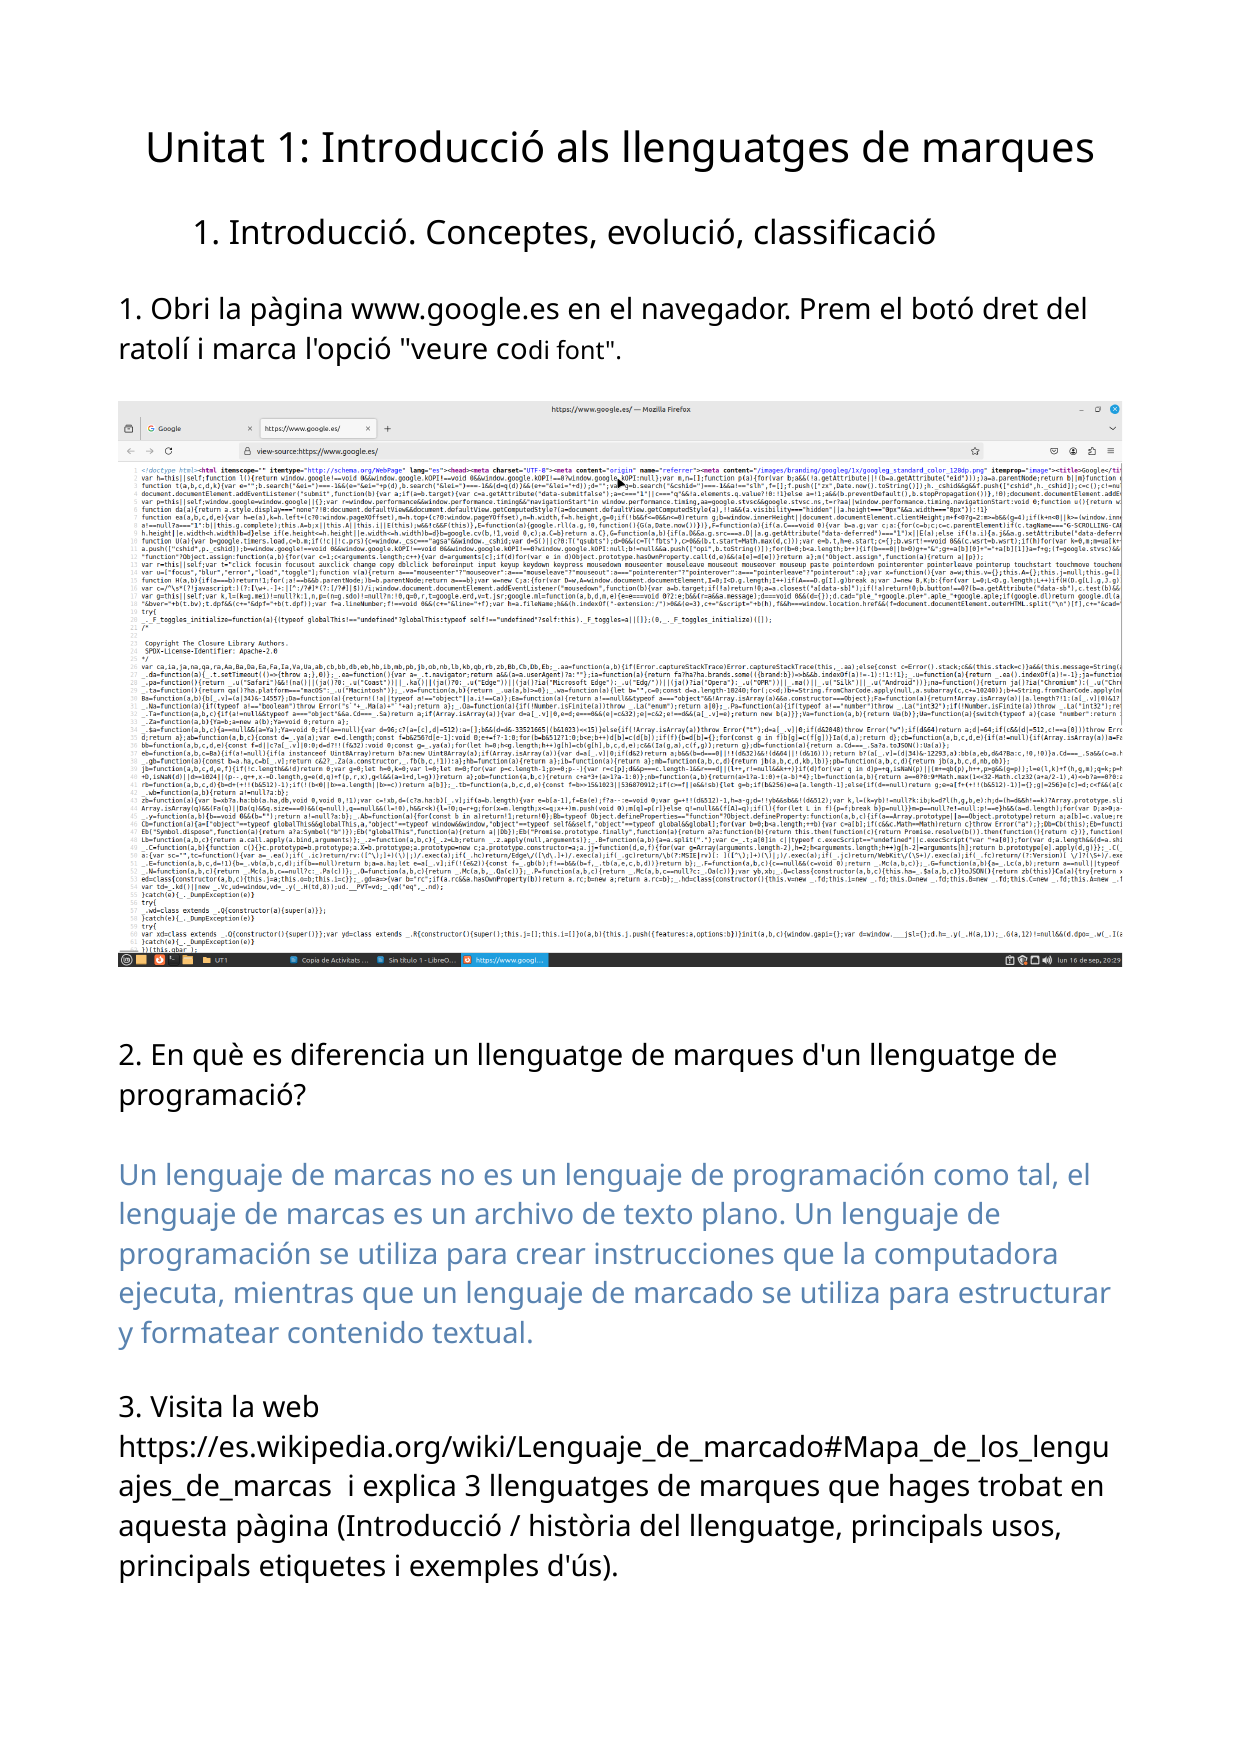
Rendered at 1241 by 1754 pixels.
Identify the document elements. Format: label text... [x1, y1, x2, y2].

text Unitat 1: Introducció als llenguatges de marques [118, 118, 1122, 175]
text 2. En què es diferencia un llenguatge de marques d'un llenguatge de programació? [118, 1035, 1122, 1114]
text 3. Visita la web https://es.wikipedia.org/wiki/Lenguaje_de_marcado#Mapa_de_los_lenguajes_de_marcas i explica 3 llenguatges de marques que hages trobat en aquesta pàgina (Introducció / història del llenguatge, principals usos, principals etiquetes i exemples d'ús). [118, 1386, 1122, 1585]
text 1. Introducció. Conceptes, evolució, classificació [118, 209, 1122, 254]
text 1. Obri la pàgina www.google.es en el navegador. Prem el botó dret del ratolí i marca l'opció "veure codi font". [118, 288, 1122, 368]
picture [118, 401, 1123, 967]
text Un lenguaje de marcas no es un lenguaje de programación como tal, el lenguaje de marcas es un archivo de texto plano. Un lenguaje de programación se utiliza para crear instrucciones que la computadora ejecuta, mientras que un lenguaje de marcado se utiliza para estructurar y formatear contenido textual. [118, 1154, 1122, 1352]
